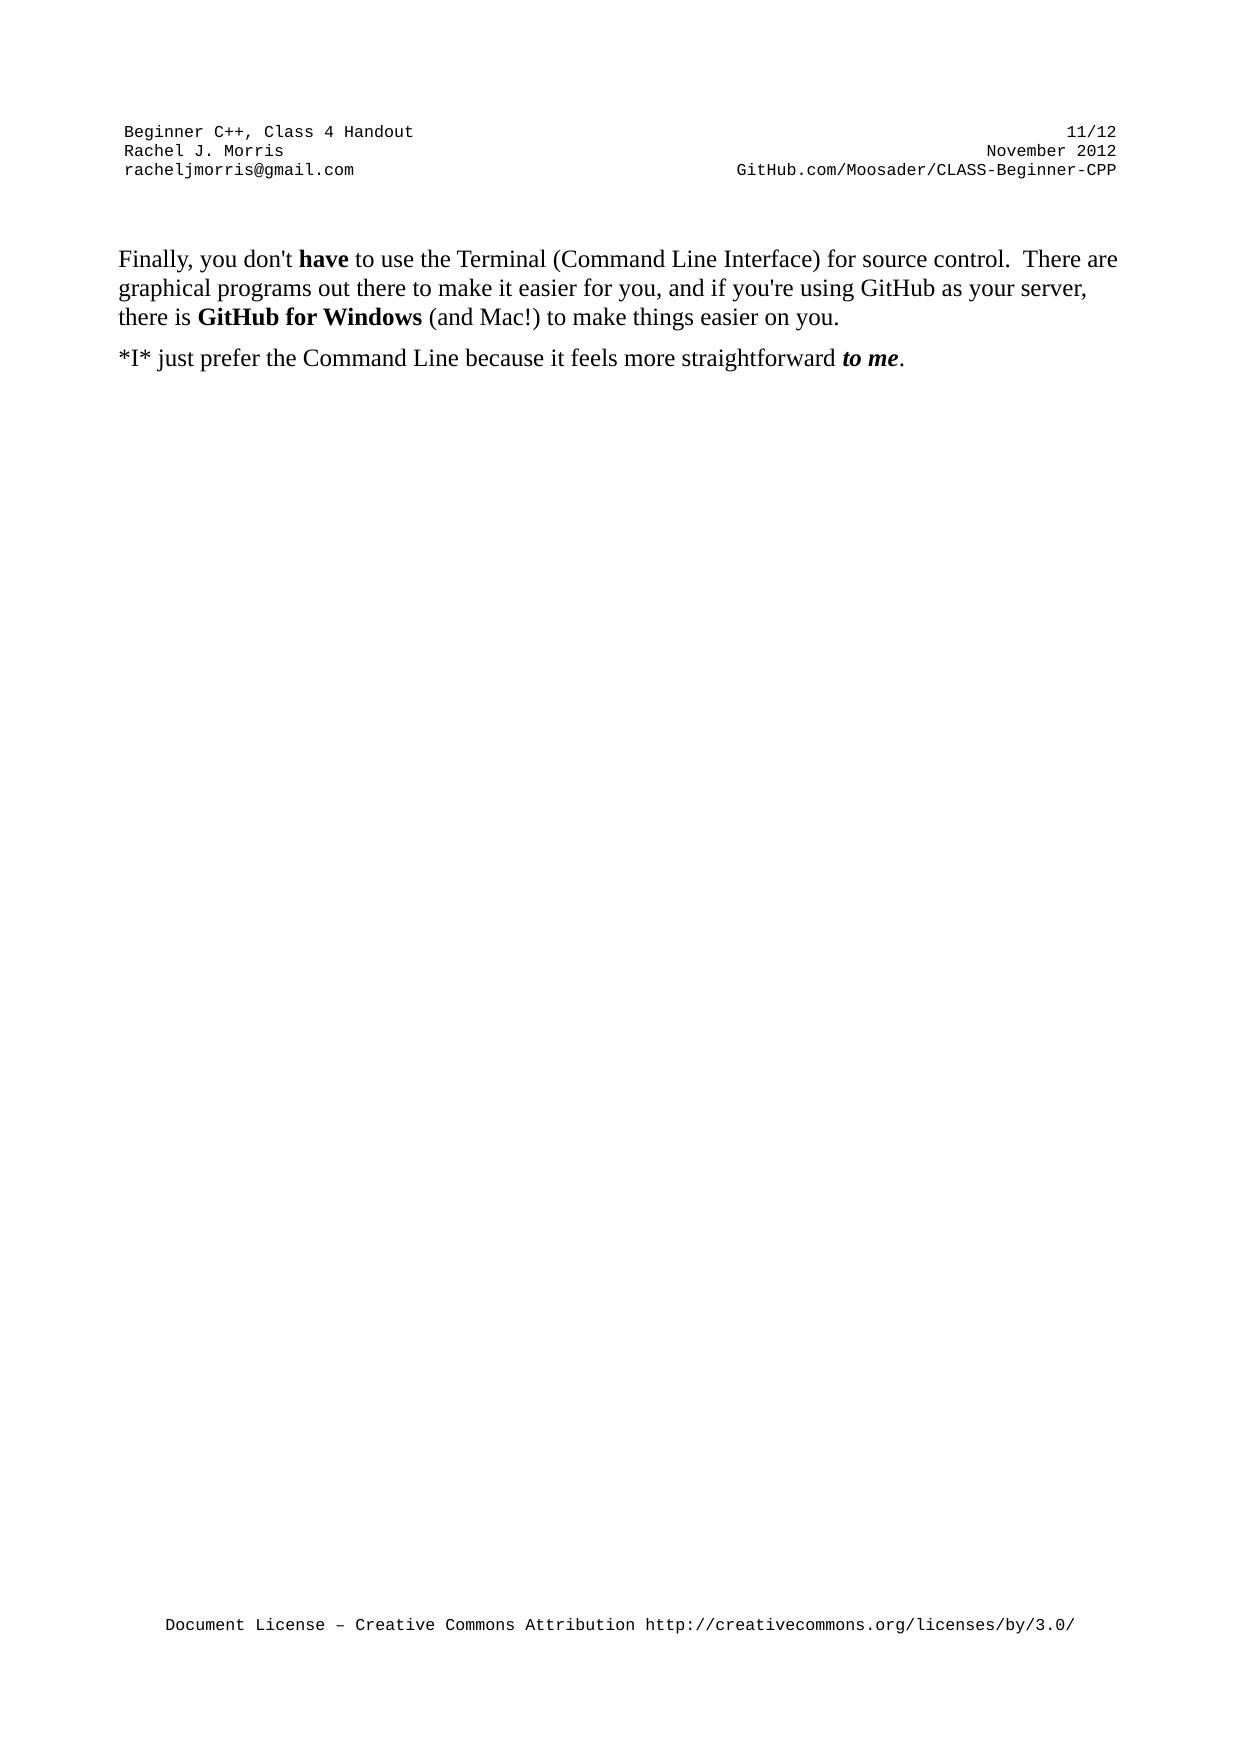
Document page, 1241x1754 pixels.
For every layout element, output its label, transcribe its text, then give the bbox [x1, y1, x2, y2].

text Finally, you don't have to use the Terminal (Command Line Interface) for source control. There are graphical programs out there to make it easier for you, and if you're using GitHub as your server, there is GitHub for Windows (and Mac!) to make things easier on you. [118, 244, 1122, 331]
text *I* just prefer the Command Line because it feels more straightforward to me. [118, 343, 1122, 372]
